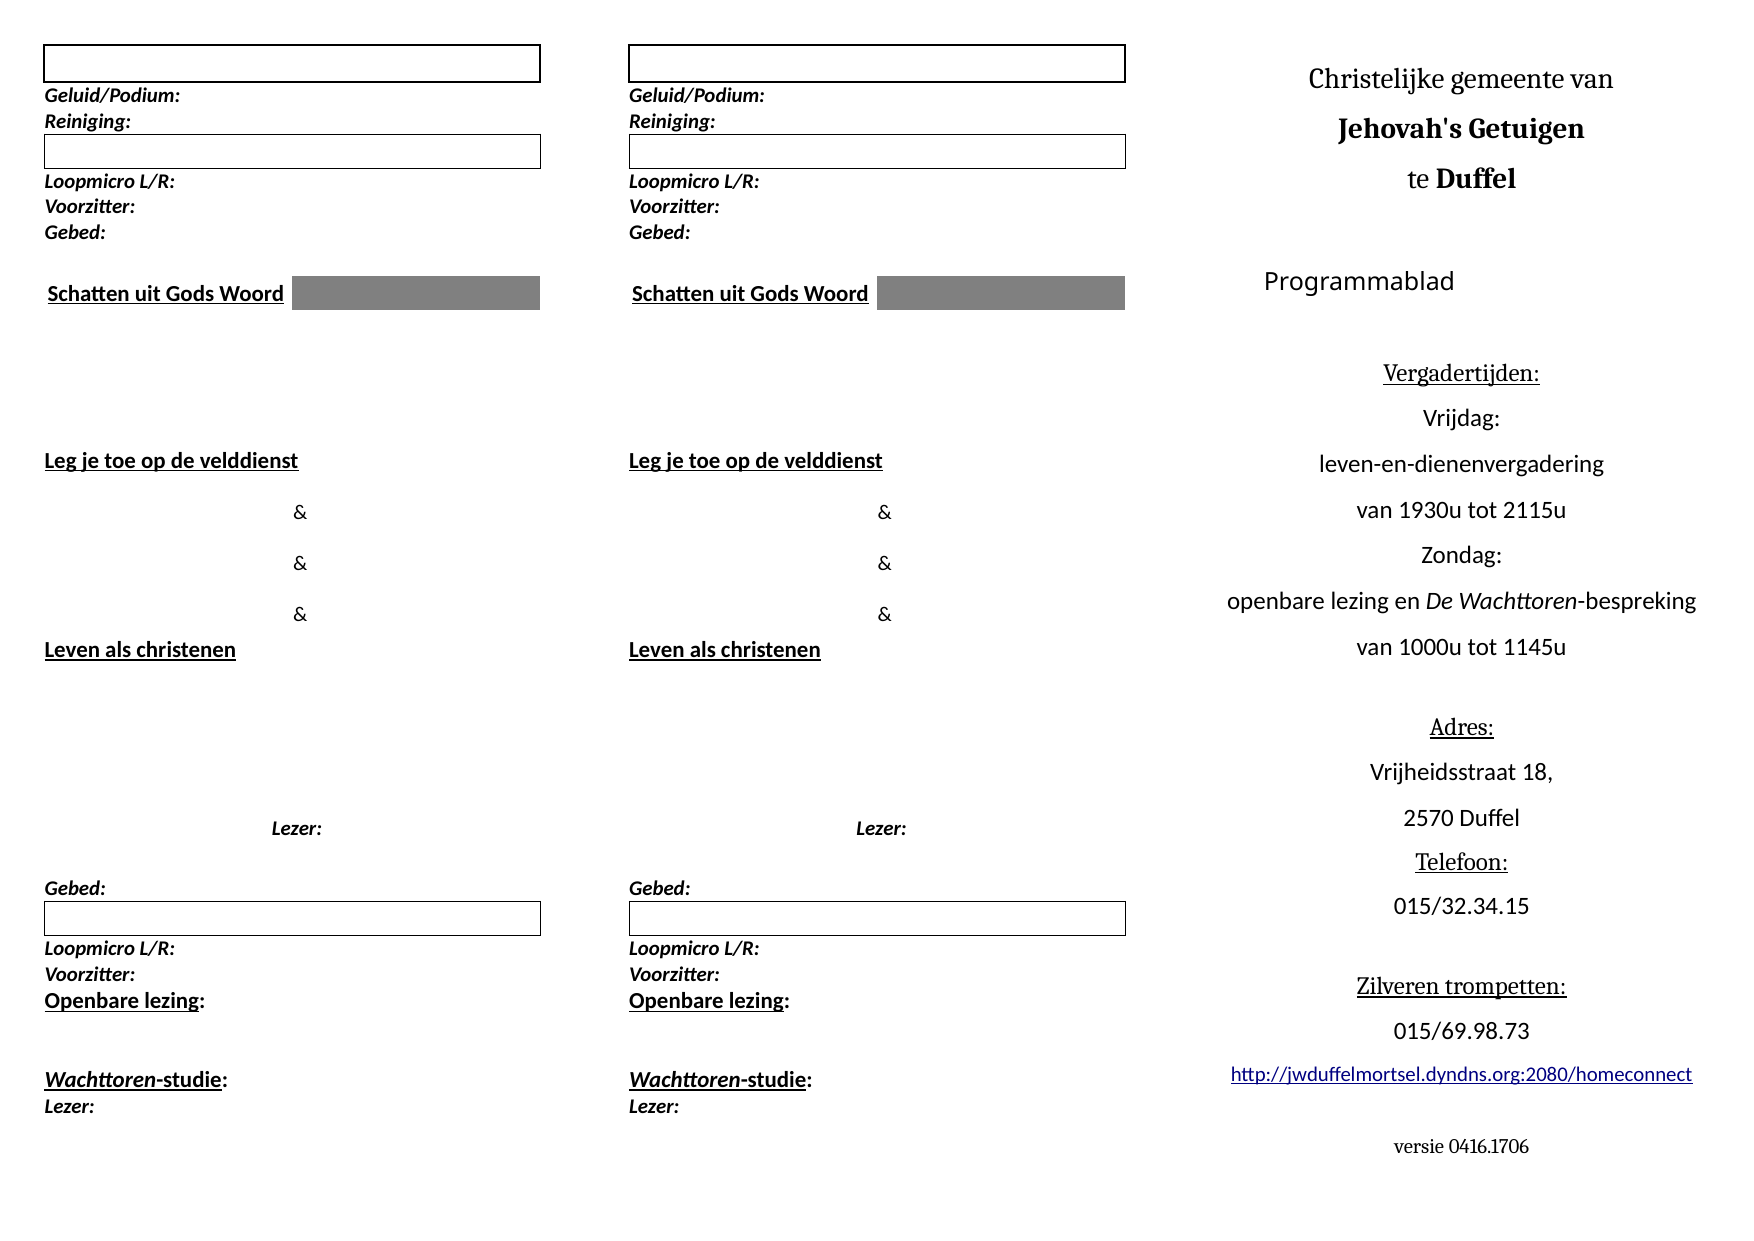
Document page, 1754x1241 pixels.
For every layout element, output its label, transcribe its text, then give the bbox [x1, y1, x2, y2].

table_header [819, 1065, 1125, 1093]
table_header [1030, 386, 1125, 411]
table_header [697, 219, 1050, 244]
table_header Wachttoren-studie: [629, 1065, 819, 1093]
table_header Programmablad [1214, 263, 1461, 297]
table_header [629, 310, 1125, 335]
text Jehovah's Getuigen [1213, 112, 1710, 146]
text openbare lezing en De Wachttoren-bespreking van 1000u tot 1145u [1213, 585, 1710, 662]
table_header [1030, 790, 1125, 816]
table_header [647, 739, 1030, 765]
table_header [768, 936, 1125, 961]
table_header [629, 1040, 1125, 1065]
table_header [647, 386, 1030, 411]
table_header [44, 525, 446, 550]
table_header Lezer: [272, 816, 331, 841]
table_header [62, 499, 279, 524]
table_header [908, 550, 1125, 575]
text Telefoon: [1213, 847, 1710, 876]
table_header [1030, 575, 1125, 601]
table_header [370, 1093, 540, 1119]
table_header Voorzitter: [629, 961, 729, 986]
table_header [44, 310, 540, 335]
text 015/69.98.73 [1213, 1015, 1710, 1046]
table_header [796, 986, 1125, 1014]
table_header [331, 816, 540, 841]
table_header Reiniging: [629, 108, 723, 133]
table_header Wachttoren-studie: [44, 1065, 234, 1093]
table_header [647, 1014, 886, 1040]
table_header Schatten uit Gods Woord [629, 276, 877, 310]
table_header [729, 194, 1125, 219]
text Adres: [1213, 713, 1710, 742]
table_header [292, 902, 540, 935]
table_header Gebed: [629, 219, 697, 244]
table_header [234, 1065, 540, 1093]
table_header Lezer: [629, 1093, 688, 1119]
table_header [629, 765, 1125, 790]
table_header [647, 689, 1030, 714]
table_header [446, 245, 540, 270]
table_header [1030, 474, 1125, 499]
text Vergadertijden: [1213, 359, 1710, 388]
table_header [629, 663, 1125, 688]
table_header Leven als christenen [629, 635, 877, 663]
table_header [189, 83, 540, 108]
table_header [44, 575, 446, 601]
table_header Voorzitter: [44, 961, 144, 986]
table_header [62, 689, 446, 714]
table_header [1050, 219, 1125, 244]
table_header [466, 875, 540, 901]
table_header [112, 875, 466, 901]
table_header [1461, 263, 1710, 297]
table_header [324, 499, 540, 524]
table_header [184, 936, 540, 961]
table_header [629, 245, 1030, 270]
table_header [1030, 739, 1125, 765]
table_header [774, 83, 1125, 108]
table_header [103, 1093, 369, 1119]
table_header [886, 1014, 1125, 1040]
table_header [292, 635, 540, 663]
table_header [292, 135, 540, 168]
table_header [466, 219, 540, 244]
table_header [1030, 525, 1125, 550]
table_header [44, 850, 446, 875]
table_header Openbare lezing: [629, 986, 796, 1014]
table_header [62, 386, 446, 411]
table_header [629, 361, 1125, 386]
table_header [138, 108, 437, 133]
table_header [324, 550, 540, 575]
table_header [688, 1093, 954, 1119]
table_header [446, 739, 540, 765]
table_header [44, 765, 540, 790]
table_header [647, 550, 863, 575]
table_header [301, 1014, 540, 1040]
table_header [292, 276, 540, 310]
table_header [62, 790, 446, 816]
table_header Geluid/Podium: [629, 83, 774, 108]
text te Duffel [1213, 163, 1710, 196]
table_header [768, 169, 1125, 194]
text http://jwduffelmortsel.dyndns.org:2080/homeconnect [1213, 1061, 1710, 1086]
table_header [908, 601, 1125, 626]
table_header [629, 411, 735, 437]
table_header [629, 714, 1125, 739]
table_header [44, 1040, 540, 1065]
table_header [647, 335, 1030, 361]
table_header Loopmicro L/R: [629, 936, 768, 961]
table_header [184, 169, 540, 194]
text versie 0416.1658 [1213, 1135, 1710, 1159]
table_header [630, 135, 877, 168]
table_header [629, 474, 1030, 499]
table_header [150, 411, 446, 437]
table_header [647, 499, 863, 524]
table_header Lezer: [44, 1093, 103, 1119]
table_header [44, 474, 446, 499]
table_header Loopmicro L/R: [44, 169, 184, 194]
table_header [45, 902, 292, 935]
table_header [324, 601, 540, 626]
table_header [144, 194, 540, 219]
table_header Gebed: [44, 875, 112, 901]
table_header [446, 850, 540, 875]
table_header Loopmicro L/R: [44, 936, 184, 961]
table_header [915, 816, 1125, 841]
table_header Voorzitter: [44, 194, 144, 219]
table_header [1050, 875, 1125, 901]
table_header [446, 525, 540, 550]
table_header Loopmicro L/R: [629, 169, 768, 194]
table_header [446, 474, 540, 499]
table_header & [863, 499, 908, 524]
text Zilveren trompetten: [1213, 972, 1710, 1001]
table_header [729, 961, 1125, 986]
table_header Geluid/Podium: [44, 83, 189, 108]
table_header [446, 335, 540, 361]
table_header Gebed: [44, 219, 112, 244]
table_header [647, 816, 856, 841]
table_header [211, 986, 540, 1014]
table_header [697, 875, 1050, 901]
table_header [62, 1014, 301, 1040]
table_header [629, 575, 1030, 601]
table_header [877, 276, 1125, 310]
table_header [735, 411, 1030, 437]
table_header [112, 219, 466, 244]
table_header [62, 816, 272, 841]
text Vrijdag: [1213, 402, 1710, 433]
table_header [45, 135, 292, 168]
table_header [877, 135, 1125, 168]
table_header [908, 499, 1125, 524]
table_header [45, 46, 539, 81]
table_header [630, 46, 1124, 81]
text Leg je toe op de velddienst [629, 446, 1125, 474]
table_header [647, 601, 863, 626]
table_header Openbare lezing: [44, 986, 211, 1014]
table_header [446, 575, 540, 601]
table_header [629, 850, 1030, 875]
table_header [1030, 850, 1125, 875]
table_header [44, 714, 540, 739]
table_header [1030, 411, 1125, 437]
table_header [629, 525, 1030, 550]
table_header Schatten uit Gods Woord [44, 276, 292, 310]
table_header Lezer: [856, 816, 915, 841]
table_header & [863, 601, 908, 626]
text Christelijke gemeente van [1213, 62, 1710, 96]
table_header [44, 361, 540, 386]
table_header [877, 635, 1125, 663]
table_header [62, 739, 446, 765]
table_header & [279, 601, 324, 626]
table_header Voorzitter: [629, 194, 729, 219]
table_header Gebed: [629, 875, 697, 901]
table_header [1030, 689, 1125, 714]
table_header & [279, 550, 324, 575]
table_header [437, 108, 540, 133]
table_header [44, 245, 446, 270]
table_header [446, 386, 540, 411]
table_header [647, 790, 1030, 816]
table_header [1021, 108, 1125, 133]
table_header [62, 601, 279, 626]
text Vrijheidsstraat 18, 2570 Duffel [1213, 756, 1710, 832]
table_header [877, 902, 1125, 935]
text 015/32.34.15 [1213, 891, 1710, 921]
table_header [446, 790, 540, 816]
table_header [446, 411, 540, 437]
table_header Reiniging: [44, 108, 138, 133]
table_header [62, 550, 279, 575]
text Leg je toe op de velddienst [44, 446, 540, 474]
text leven-en-dienenvergadering van 1930u tot 2115u [1213, 448, 1710, 524]
text Zondag: [1213, 540, 1710, 570]
table_header Leven als christenen [44, 635, 292, 663]
table_header [44, 663, 540, 688]
table_header [446, 689, 540, 714]
table_header [954, 1093, 1125, 1119]
table_header [1030, 335, 1125, 361]
table_header [144, 961, 540, 986]
table_header [630, 902, 877, 935]
table_header & [863, 550, 908, 575]
table_header [44, 411, 150, 437]
table_header & [279, 499, 324, 524]
table_header [62, 335, 446, 361]
table_header [723, 108, 1021, 133]
table_header [1030, 245, 1125, 270]
